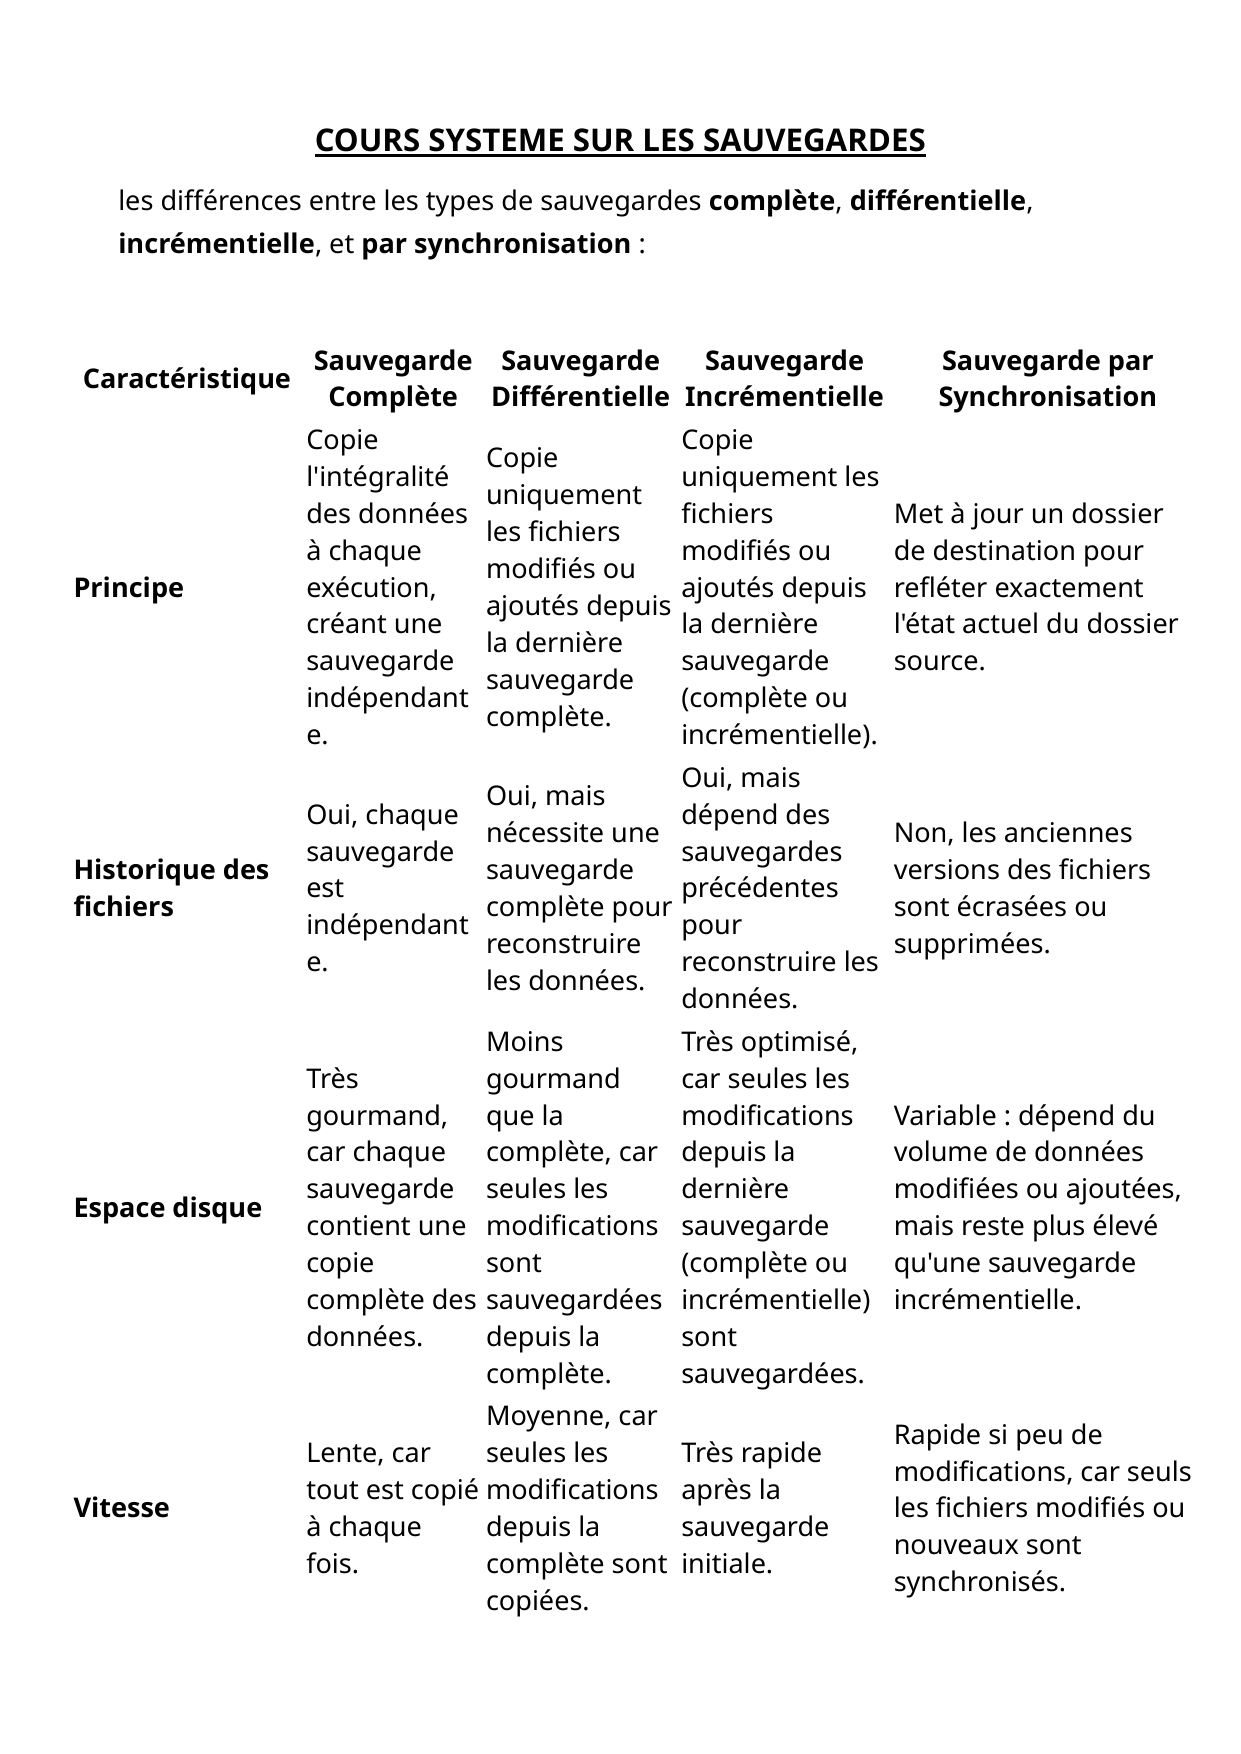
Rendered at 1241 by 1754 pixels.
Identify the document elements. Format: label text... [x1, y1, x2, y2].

table_header Sauvegarde par Synchronisation [891, 338, 1205, 418]
table_cell Principe [70, 418, 303, 755]
table_cell Historique des fichiers [70, 755, 303, 1019]
table_cell Copie uniquement les fichiers modifiés ou ajoutés depuis la dernière sauvegarde complète. [483, 418, 678, 755]
table_cell Moyenne, car seules les modifications depuis la complète sont copiées. [483, 1394, 678, 1621]
table_cell Met à jour un dossier de destination pour refléter exactement l'état actuel du dossier source. [891, 418, 1205, 755]
table_cell Non, les anciennes versions des fichiers sont écrasées ou supprimées. [891, 755, 1205, 1019]
table_cell Variable : dépend du volume de données modifiées ou ajoutées, mais reste plus élevé qu'une sauvegarde incrémentielle. [891, 1019, 1205, 1394]
table_cell Très gourmand, car chaque sauvegarde contient une copie complète des données. [303, 1019, 483, 1394]
table_cell Copie uniquement les fichiers modifiés ou ajoutés depuis la dernière sauvegarde (complète ou incrémentielle). [678, 418, 891, 755]
table_header Sauvegarde Différentielle [483, 338, 678, 418]
table_cell Oui, chaque sauvegarde est indépendante. [303, 755, 483, 1019]
table_header Sauvegarde Complète [303, 338, 483, 418]
table_cell Lente, car tout est copié à chaque fois. [303, 1394, 483, 1621]
text COURS SYSTEME SUR LES SAUVEGARDES [118, 118, 1122, 161]
table_header Caractéristique [70, 338, 303, 418]
table_cell Oui, mais dépend des sauvegardes précédentes pour reconstruire les données. [678, 755, 891, 1019]
table_cell Copie l'intégralité des données à chaque exécution, créant une sauvegarde indépendante. [303, 418, 483, 755]
table_cell Très optimisé, car seules les modifications depuis la dernière sauvegarde (complète ou incrémentielle) sont sauvegardées. [678, 1019, 891, 1394]
table_cell Vitesse [70, 1394, 303, 1621]
text les différences entre les types de sauvegardes complète, différentielle, incrémentielle, et par synchronisation : [118, 182, 1122, 261]
table_cell Oui, mais nécessite une sauvegarde complète pour reconstruire les données. [483, 755, 678, 1019]
table_cell Espace disque [70, 1019, 303, 1394]
table_cell Rapide si peu de modifications, car seuls les fichiers modifiés ou nouveaux sont synchronisés. [891, 1394, 1205, 1621]
table_cell Moins gourmand que la complète, car seules les modifications sont sauvegardées depuis la complète. [483, 1019, 678, 1394]
table_header Sauvegarde Incrémentielle [678, 338, 891, 418]
table_cell Très rapide après la sauvegarde initiale. [678, 1394, 891, 1621]
